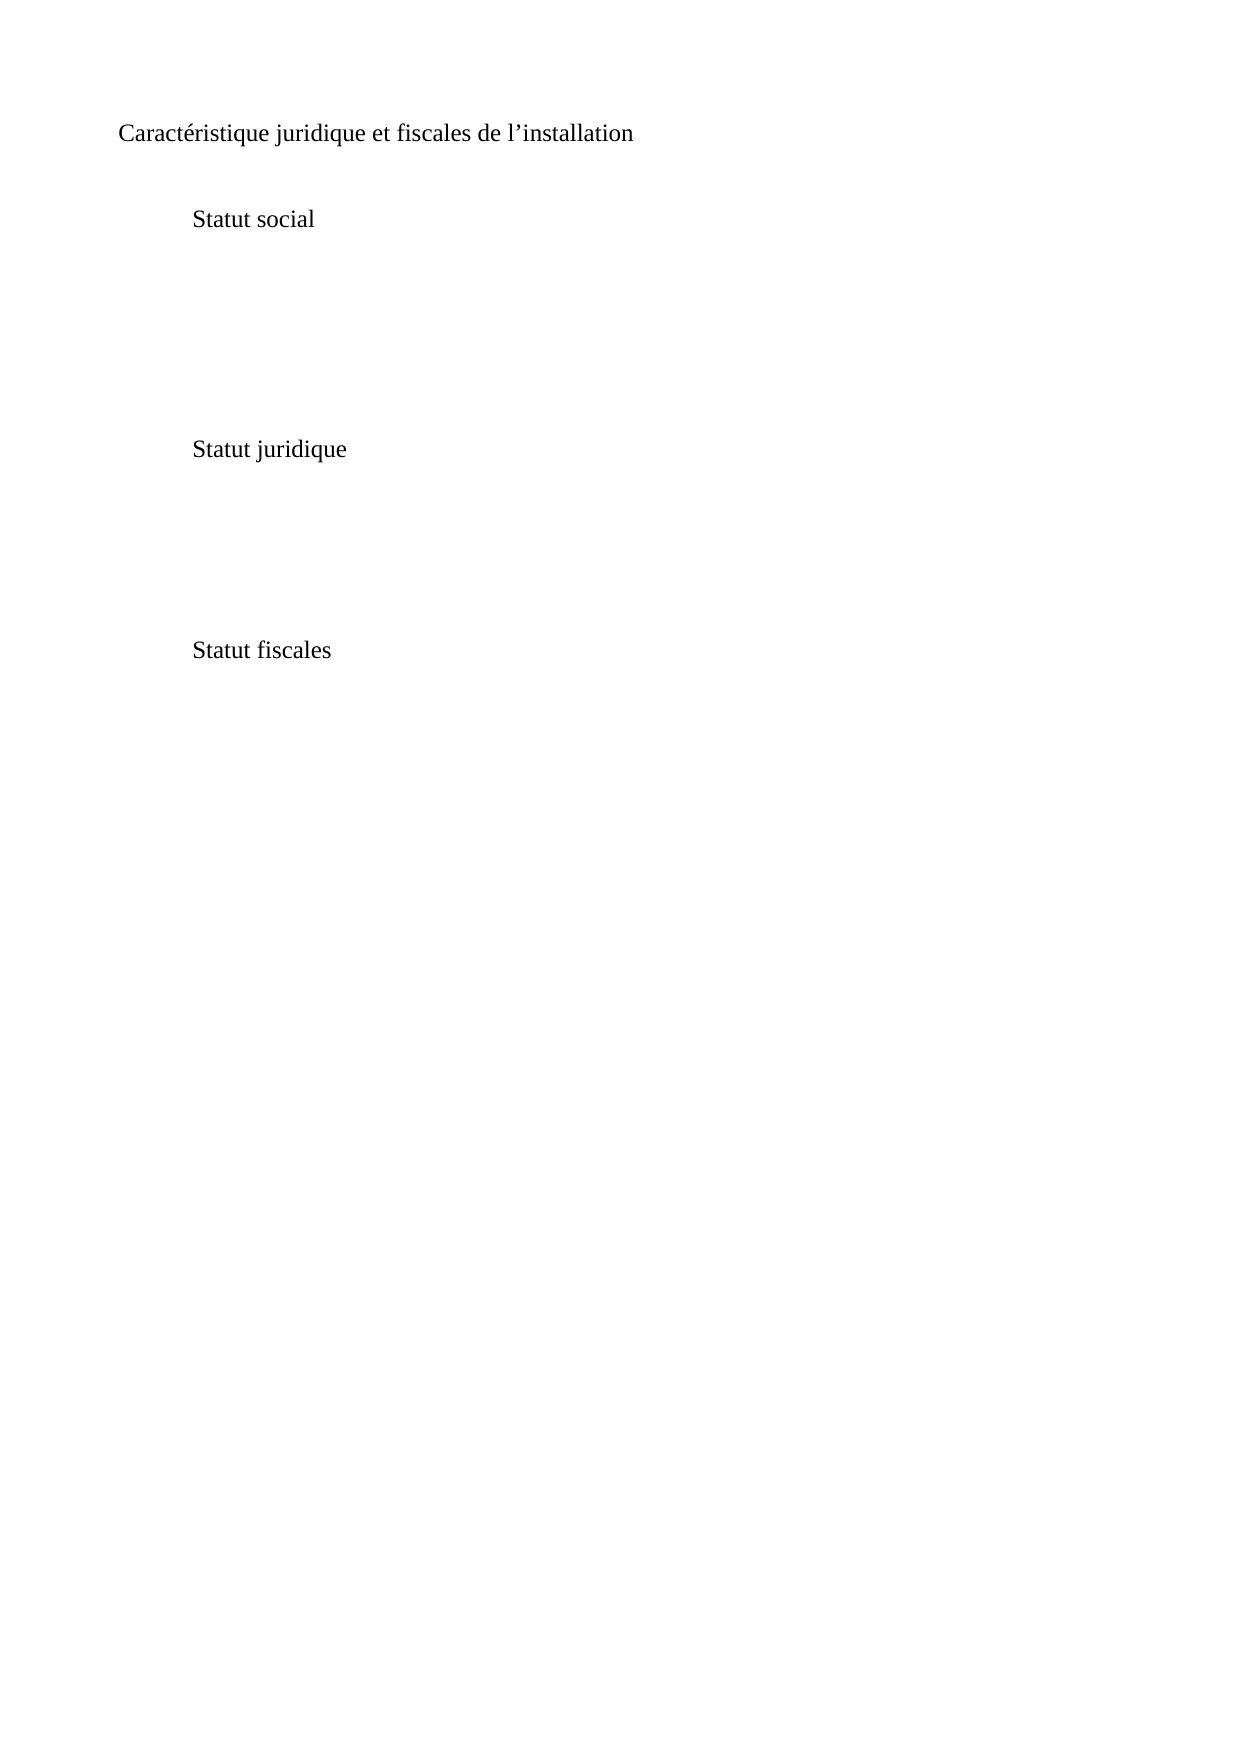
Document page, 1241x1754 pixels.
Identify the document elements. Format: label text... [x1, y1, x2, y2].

text Statut juridique [118, 434, 1122, 463]
text Statut fiscales [118, 636, 1122, 664]
text Statut social [118, 204, 1122, 233]
text Caractéristique juridique et fiscales de l’installation [118, 118, 1122, 147]
